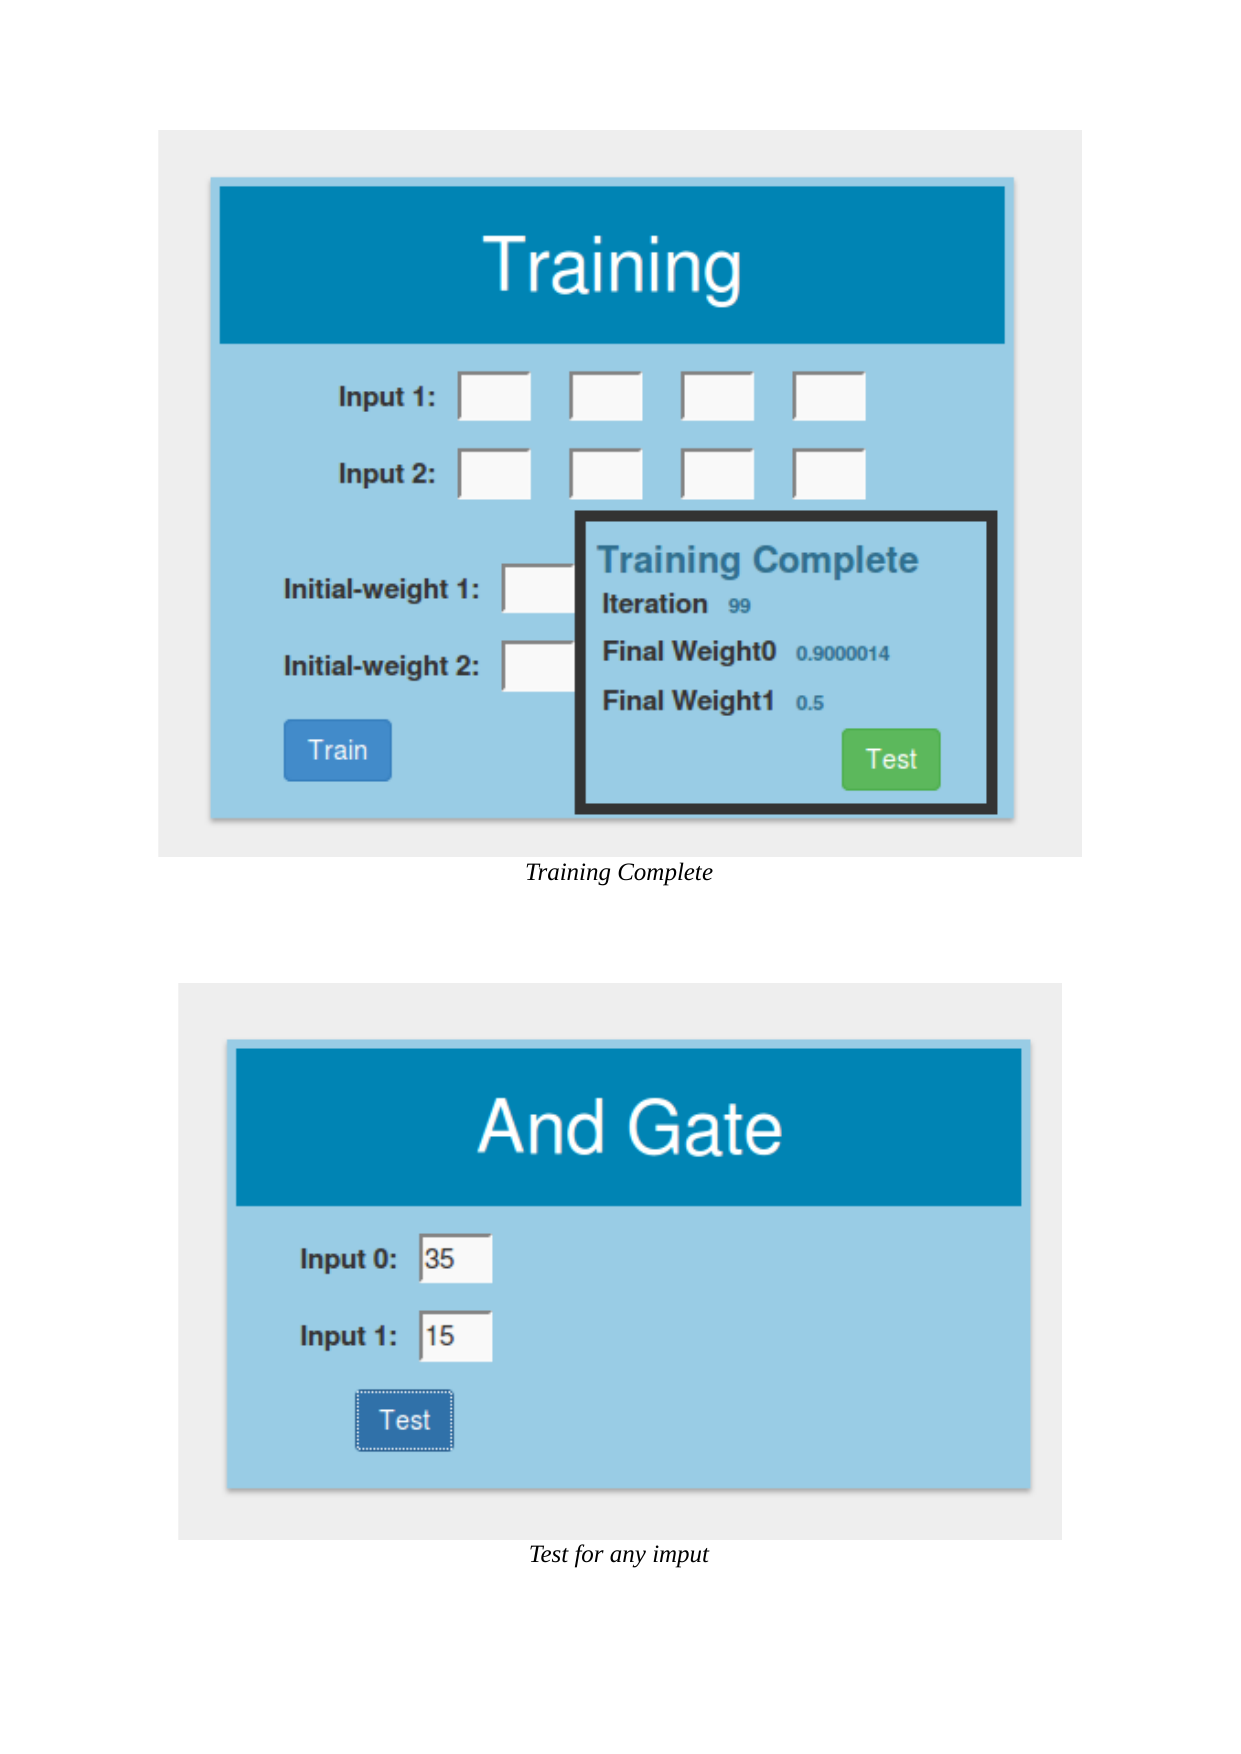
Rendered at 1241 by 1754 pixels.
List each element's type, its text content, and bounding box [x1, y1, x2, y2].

picture [178, 983, 1062, 1540]
picture [158, 130, 1082, 857]
text Training Complete [158, 857, 1082, 886]
text Test for any imput [178, 1540, 1062, 1568]
